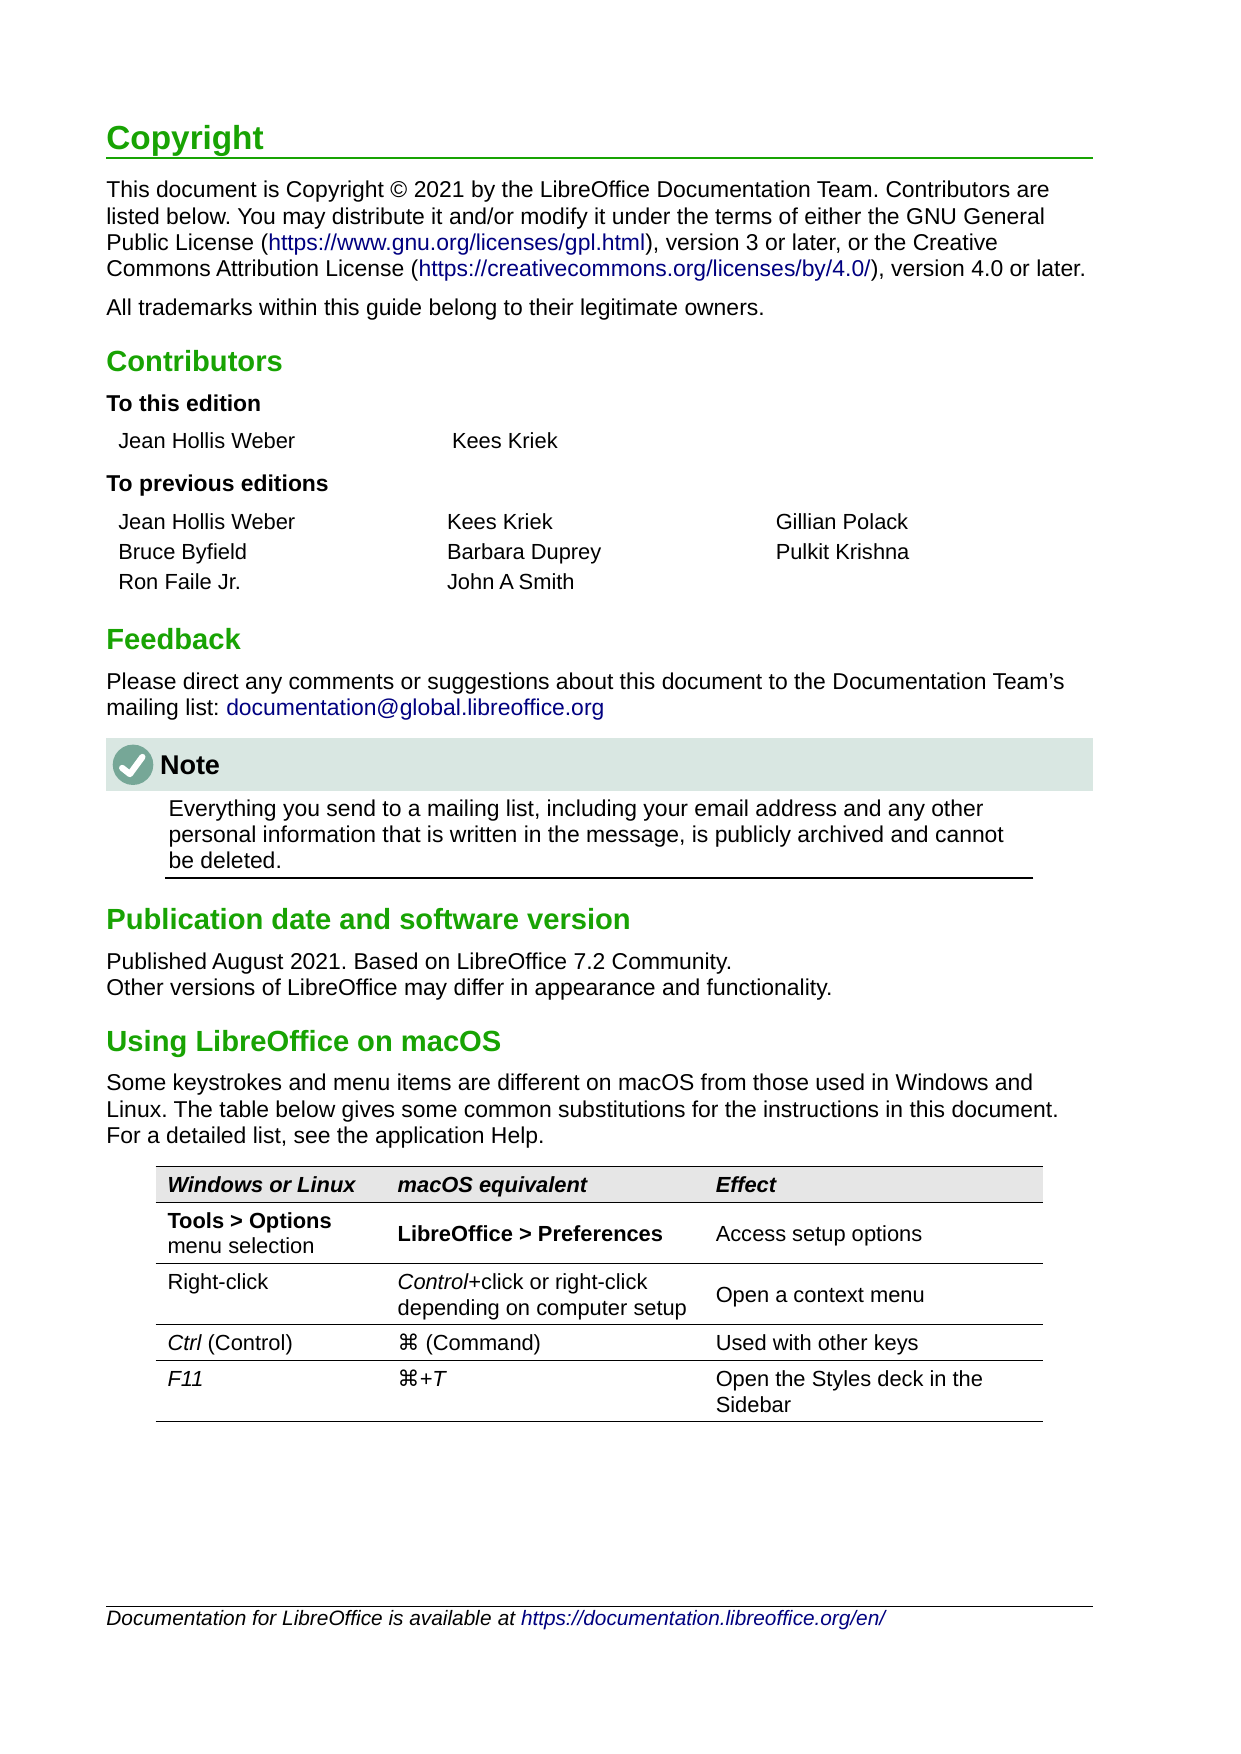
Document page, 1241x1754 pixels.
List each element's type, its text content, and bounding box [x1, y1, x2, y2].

table_cell Bruce Byfield [106, 539, 435, 569]
text All trademarks within this guide belong to their legitimate owners. [106, 294, 1093, 321]
table_cell Used with other keys [704, 1325, 1043, 1360]
table_cell Pulkit Krishna [764, 539, 1093, 569]
table_cell Access setup options [704, 1203, 1043, 1263]
subtitle Using LibreOffice on macOS [106, 1024, 1093, 1057]
table_header Kees Kriek [435, 509, 764, 539]
text To this edition [106, 389, 1093, 416]
subtitle Note [106, 738, 1093, 791]
table_header Windows or Linux [156, 1167, 386, 1202]
table_header Gillian Polack [764, 509, 1093, 539]
table_cell LibreOffice > Preferences [386, 1203, 704, 1263]
text Some keystrokes and menu items are different on macOS from those used in Windows and Linux. The table below gives some common substitutions for the instructions in this document. For a detailed list, see the application Help. [106, 1069, 1093, 1148]
subtitle Feedback [106, 622, 1093, 656]
table_cell Control+click or right-click depending on computer setup [386, 1264, 704, 1324]
table_header [766, 429, 1093, 458]
text Everything you send to a mailing list, including your email address and any other personal information that is written in the message, is publicly archived and cannot be deleted. [165, 791, 1033, 877]
table_header Kees Kriek [440, 429, 766, 458]
text To previous editions [106, 470, 1093, 496]
table_header macOS equivalent [386, 1167, 704, 1202]
table_cell Ron Faile Jr. [106, 569, 435, 599]
table_cell Right-click [156, 1264, 386, 1324]
table_cell Ctrl (Control) [156, 1325, 386, 1360]
text This document is Copyright © 2021 by the LibreOffice Documentation Team. Contributors are listed below. You may distribute it and/or modify it under the terms of either the GNU General Public License (https://www.gnu.org/licenses/gpl.html), version 3 or later, or the Creative Commons Attribution License (https://creativecommons.org/licenses/by/4.0/), version 4.0 or later. [106, 176, 1093, 282]
table_header Effect [704, 1167, 1043, 1202]
table_cell John A Smith [435, 569, 764, 599]
table_cell ⌘ (Command) [386, 1325, 704, 1360]
table_header Jean Hollis Weber [106, 429, 440, 458]
table_cell Barbara Duprey [435, 539, 764, 569]
table_cell ⌘+T [386, 1361, 704, 1421]
table_cell Open the Styles deck in the Sidebar [704, 1361, 1043, 1421]
table_cell F11 [156, 1361, 386, 1421]
table_cell Open a context menu [704, 1264, 1043, 1324]
table_cell Tools > Options menu selection [156, 1203, 386, 1263]
text Please direct any comments or suggestions about this document to the Documentation Team’s mailing list: documentation@global.libreoffice.org [106, 668, 1093, 720]
table_header Jean Hollis Weber [106, 509, 435, 539]
subtitle Copyright [106, 118, 1093, 157]
subtitle Contributors [106, 344, 1093, 378]
subtitle Publication date and software version [106, 902, 1093, 936]
text Published August 2021. Based on LibreOffice 7.2 Community. Other versions of LibreOffice may differ in appearance and functionality. [106, 948, 1093, 1000]
table_cell [764, 569, 1093, 599]
